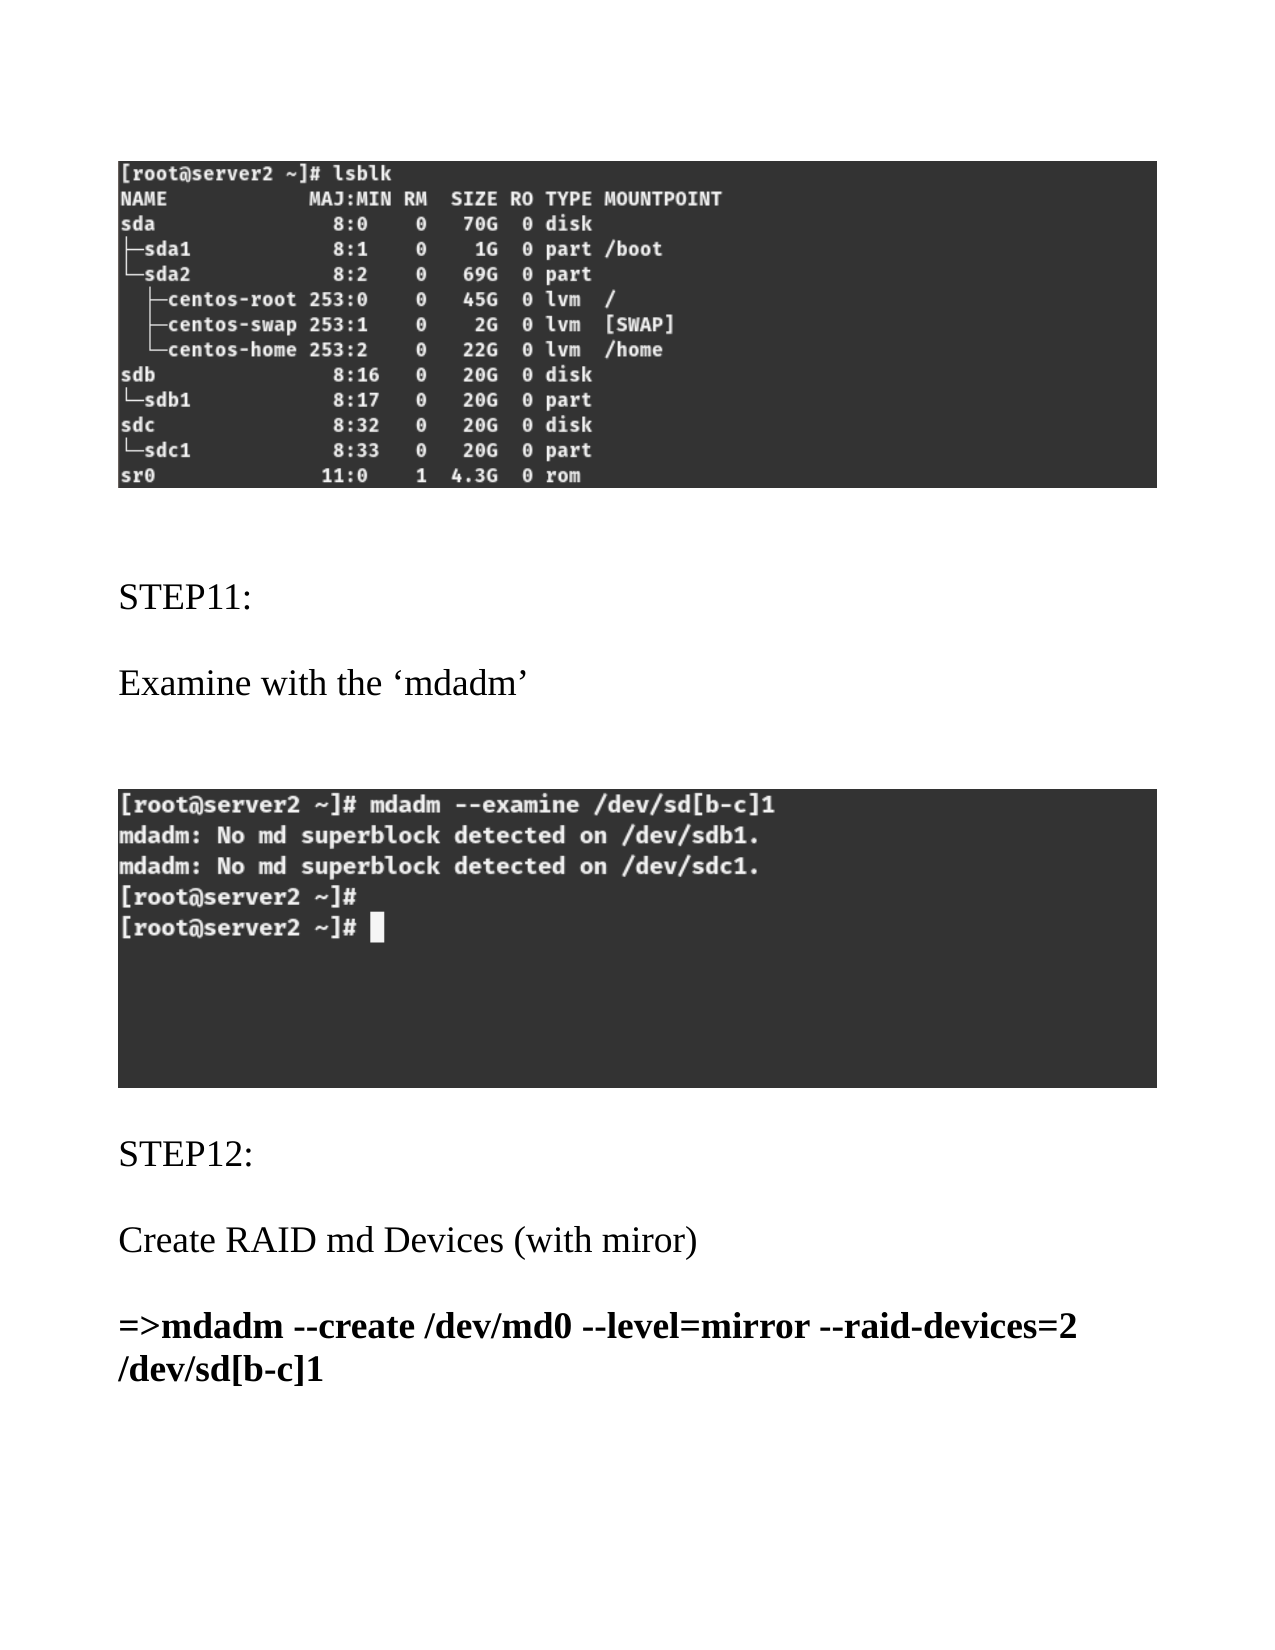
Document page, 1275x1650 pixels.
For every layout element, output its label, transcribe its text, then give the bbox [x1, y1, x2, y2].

picture [118, 789, 1157, 1088]
picture [118, 161, 1157, 488]
text STEP11: [118, 574, 1157, 617]
text STEP12: [118, 1131, 1157, 1174]
text Create RAID md Devices (with miror) [118, 1217, 1157, 1261]
text Examine with the ‘mdadm’ [118, 660, 1157, 703]
text =>mdadm --create /dev/md0 --level=mirror --raid-devices=2 /dev/sd[b-c]1 [118, 1304, 1157, 1390]
